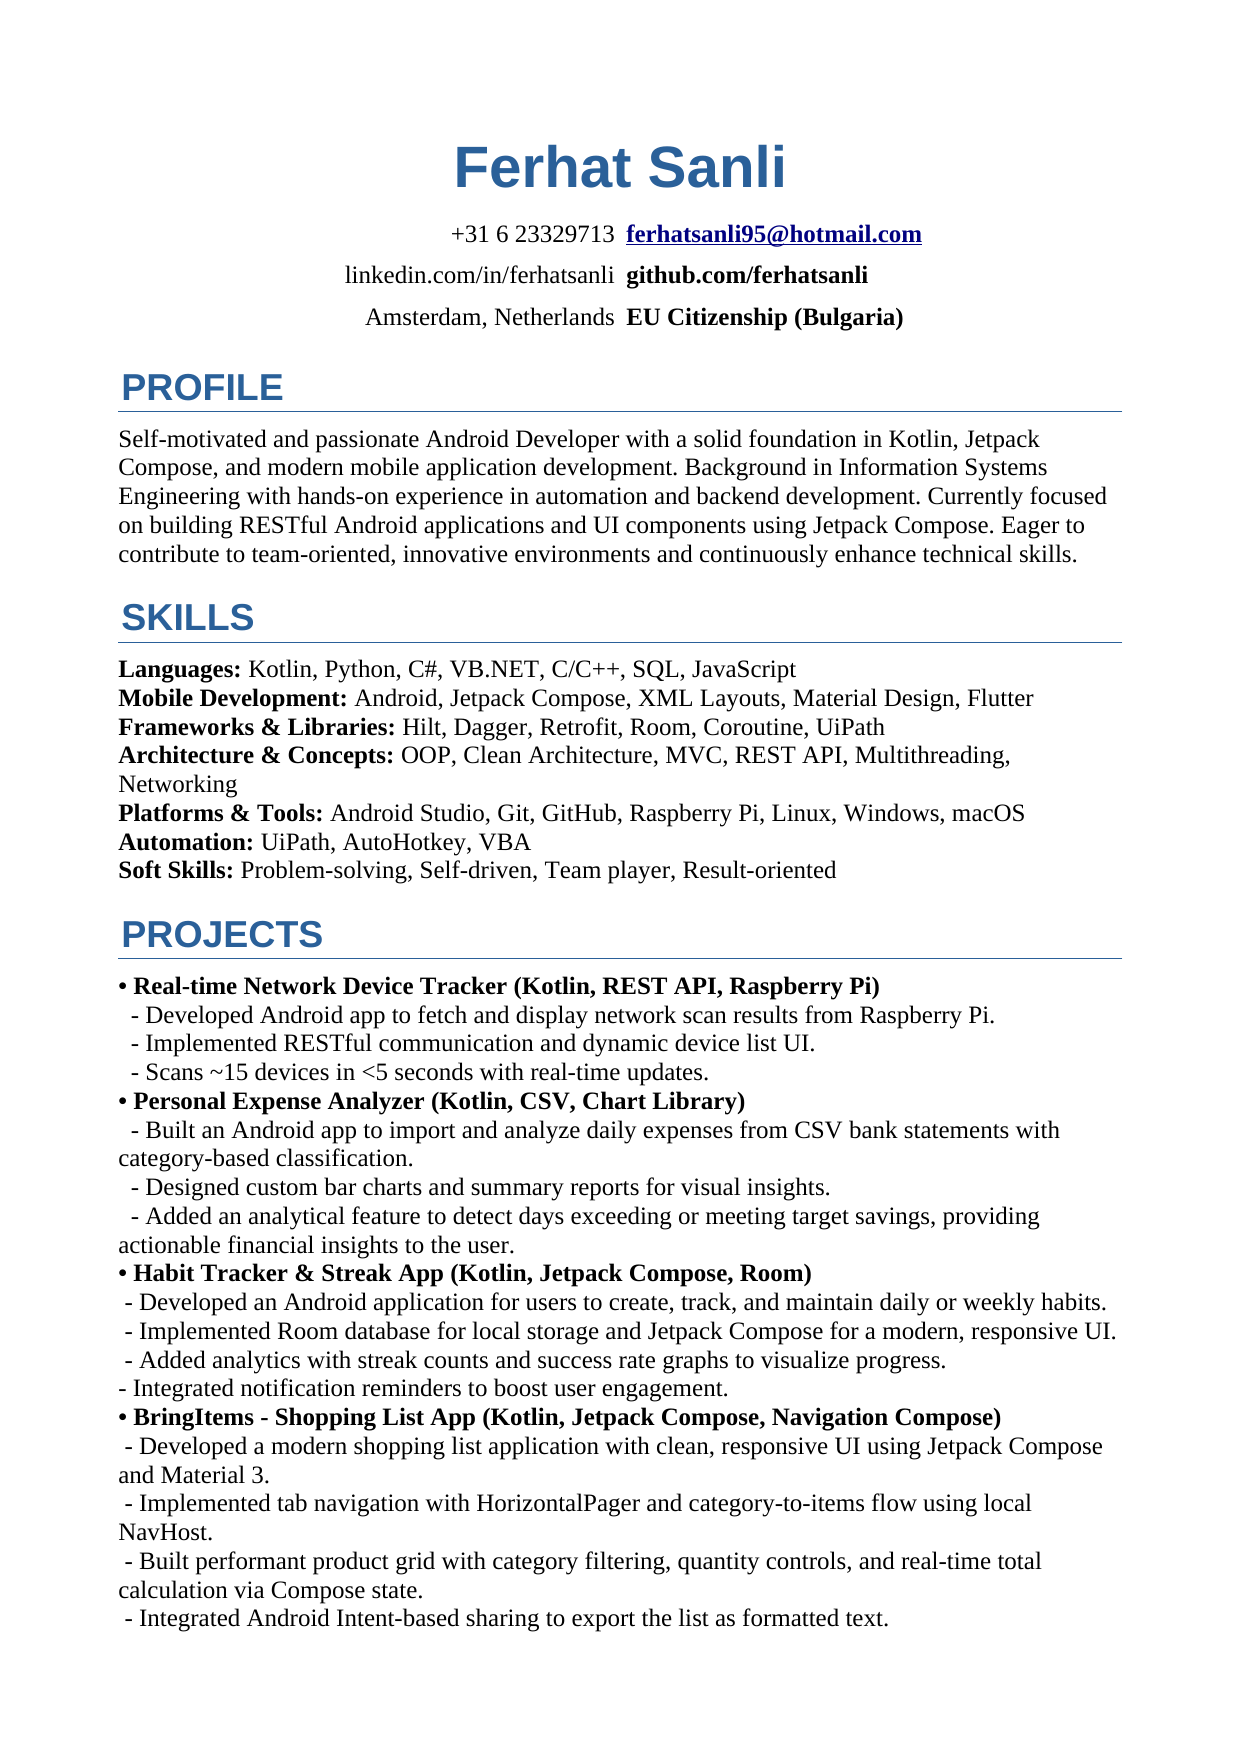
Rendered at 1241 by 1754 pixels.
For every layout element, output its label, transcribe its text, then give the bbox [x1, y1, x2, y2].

table_cell EU Citizenship (Bulgaria) [620, 296, 1122, 337]
text - Developed a modern shopping list application with clean, responsive UI using Jetpack Compose and Material 3. [118, 1431, 1122, 1488]
text - Integrated notification reminders to boost user engagement. • BringItems - Shopping List App (Kotlin, Jetpack Compose, Navigation Compose) [118, 1373, 1122, 1431]
text - Developed Android app to fetch and display network scan results from Raspberry Pi. [118, 1000, 1122, 1028]
text • Habit Tracker & Streak App (Kotlin, Jetpack Compose, Room) [118, 1258, 1122, 1287]
text Languages: Kotlin, Python, C#, VB.NET, C/C++, SQL, JavaScript [118, 654, 1122, 683]
text Frameworks & Libraries: Hilt, Dagger, Retrofit, Room, Coroutine, UiPath [118, 712, 1122, 741]
text - Designed custom bar charts and summary reports for visual insights. [118, 1172, 1122, 1201]
text - Implemented tab navigation with HorizontalPager and category-to-items flow using local NavHost. [118, 1488, 1122, 1546]
text - Scans ~15 devices in <5 seconds with real-time updates. [118, 1057, 1122, 1086]
text Self-motivated and passionate Android Developer with a solid foundation in Kotlin, Jetpack Compose, and modern mobile application development. Background in Information Systems Engineering with hands-on experience in automation and backend development. Currently focused on building RESTful Android applications and UI components using Jetpack Compose. Eager to contribute to team-oriented, innovative environments and continuously enhance technical skills. [118, 424, 1122, 567]
table_header +31 6 23329713 [118, 213, 620, 254]
text • Personal Expense Analyzer (Kotlin, CSV, Chart Library) [118, 1086, 1122, 1115]
table_cell linkedin.com/in/ferhatsanli [118, 254, 620, 296]
subtitle PROFILE [118, 362, 1122, 411]
text • Real-time Network Device Tracker (Kotlin, REST API, Raspberry Pi) [118, 971, 1122, 1000]
text - Implemented RESTful communication and dynamic device list UI. [118, 1028, 1122, 1057]
text - Added analytics with streak counts and success rate graphs to visualize progress. [118, 1345, 1122, 1373]
table_header ferhatsanli95@hotmail.com [620, 213, 1122, 254]
subtitle SKILLS [118, 592, 1122, 642]
text - Built performant product grid with category filtering, quantity controls, and real-time total calculation via Compose state. [118, 1546, 1122, 1603]
text Soft Skills: Problem-solving, Self-driven, Team player, Result-oriented [118, 856, 1122, 884]
text Mobile Development: Android, Jetpack Compose, XML Layouts, Material Design, Flutter [118, 683, 1122, 712]
text Architecture & Concepts: OOP, Clean Architecture, MVC, REST API, Multithreading, Networking [118, 741, 1122, 798]
text - Integrated Android Intent-based sharing to export the list as formatted text. [118, 1603, 1122, 1632]
text Automation: UiPath, AutoHotkey, VBA [118, 827, 1122, 856]
text - Implemented Room database for local storage and Jetpack Compose for a modern, responsive UI. [118, 1316, 1122, 1345]
subtitle PROJECTS [118, 909, 1122, 958]
text - Added an analytical feature to detect days exceeding or meeting target savings, providing actionable financial insights to the user. [118, 1201, 1122, 1258]
title Ferhat Sanli [118, 133, 1122, 200]
table_cell github.com/ferhatsanli [620, 254, 1122, 296]
text Platforms & Tools: Android Studio, Git, GitHub, Raspberry Pi, Linux, Windows, macOS [118, 798, 1122, 827]
text - Developed an Android application for users to create, track, and maintain daily or weekly habits. [118, 1287, 1122, 1316]
text - Built an Android app to import and analyze daily expenses from CSV bank statements with category-based classification. [118, 1115, 1122, 1172]
table_cell Amsterdam, Netherlands [118, 296, 620, 337]
